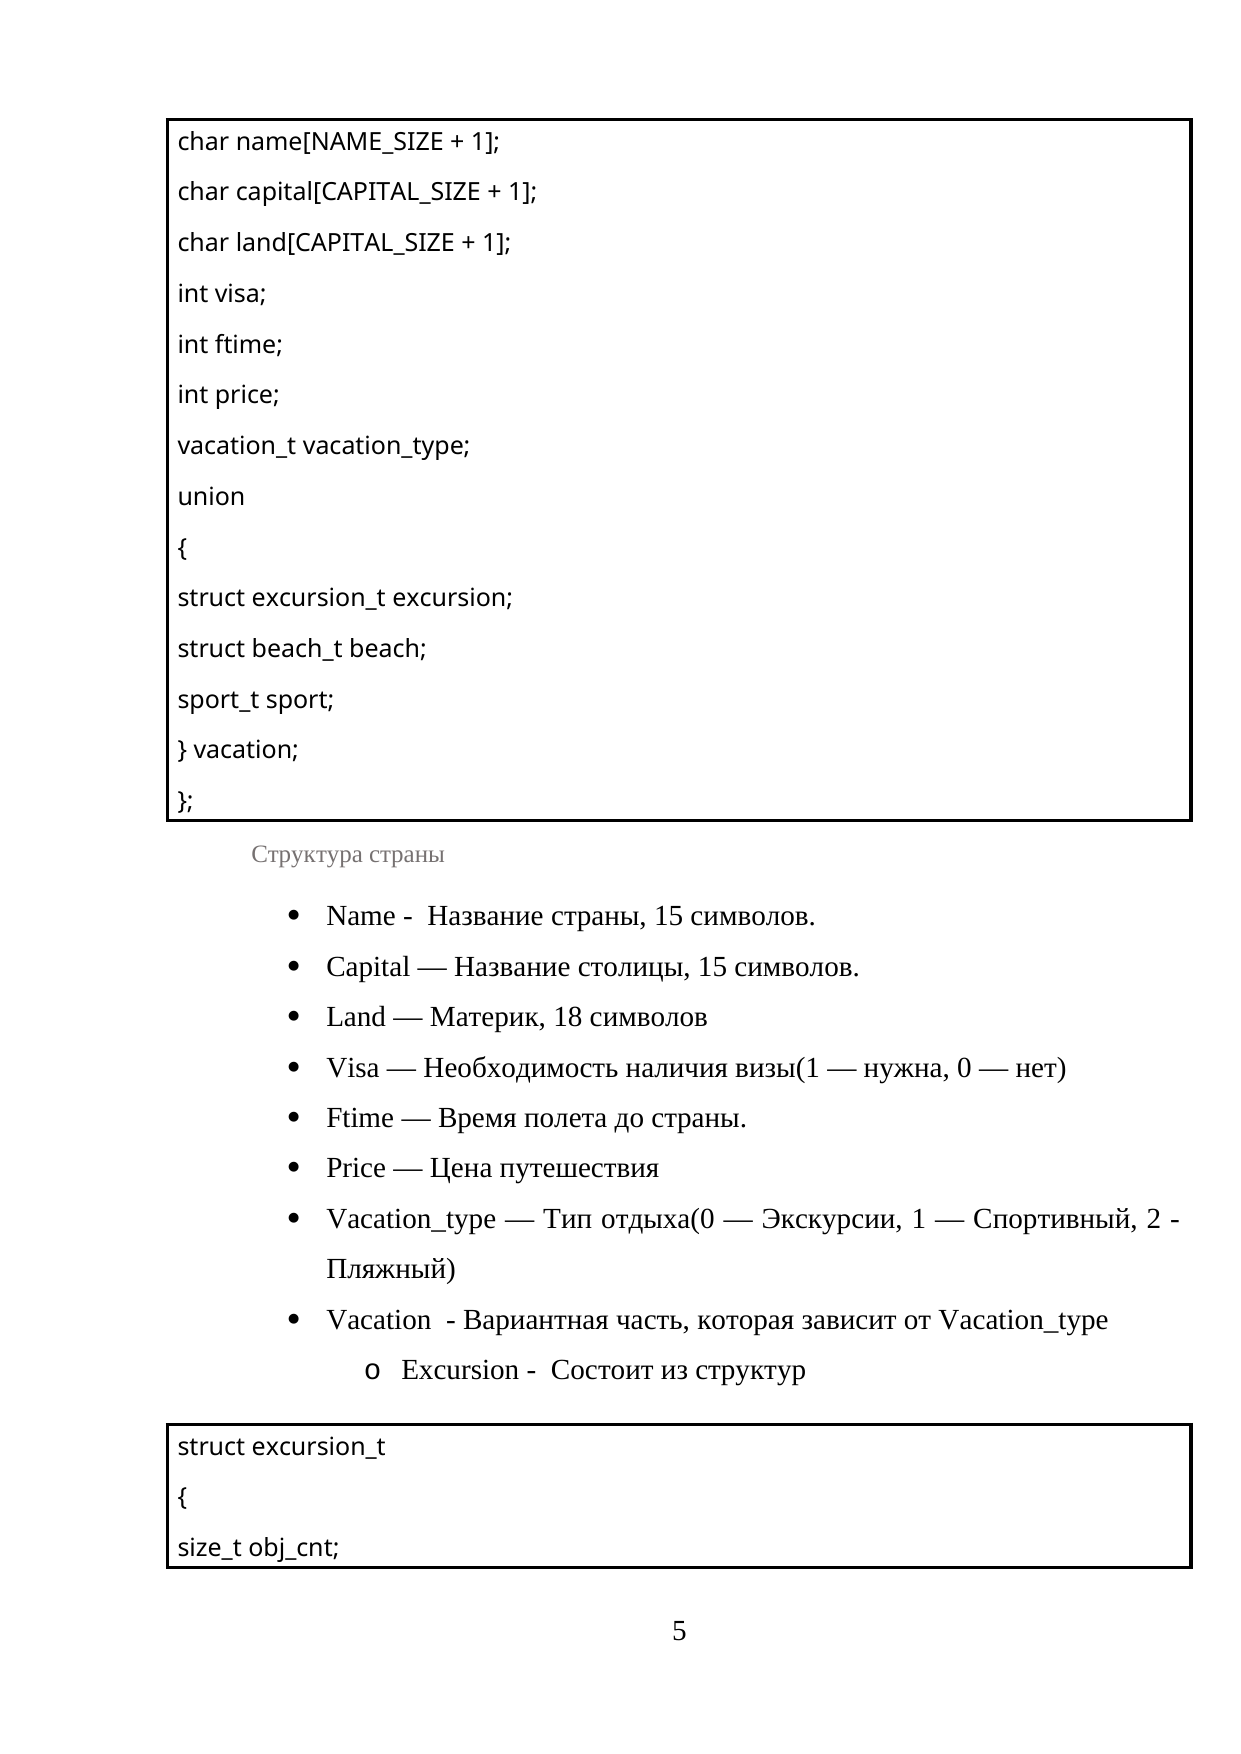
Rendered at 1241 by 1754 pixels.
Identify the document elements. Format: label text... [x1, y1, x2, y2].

list Ftime — Время полета до страны. [288, 1100, 1181, 1134]
list Vacation - Вариантная часть, которая зависит от Vacation_type [288, 1302, 1181, 1335]
text union [169, 473, 1189, 512]
text size_t obj_cnt; [169, 1524, 1189, 1566]
list Name - Название страны, 15 символов. [288, 898, 1181, 932]
text int visa; [169, 270, 1189, 309]
list Vacation_type — Тип отдыха(0 — Экскурсии, 1 — Спортивный, 2 - Пляжный) [288, 1201, 1181, 1285]
text { [169, 524, 1189, 563]
list Land — Материк, 18 символов [288, 999, 1181, 1033]
text struct excursion_t excursion; [169, 575, 1189, 614]
text int price; [169, 372, 1189, 411]
text Структура страны [177, 839, 1181, 867]
text char name[NAME_SIZE + 1]; [169, 121, 1189, 157]
text vacation_t vacation_type; [169, 422, 1189, 462]
list Visa — Необходимость наличия визы(1 — нужна, 0 — нет) [288, 1050, 1181, 1083]
list Price — Цена путешествия [288, 1151, 1181, 1184]
text sport_t sport; [169, 676, 1189, 715]
text { [169, 1474, 1189, 1513]
text } vacation; [169, 727, 1189, 766]
list Excursion - Состоит из структур [363, 1352, 1181, 1388]
text char capital[CAPITAL_SIZE + 1]; [169, 169, 1189, 208]
text int ftime; [169, 321, 1189, 360]
text }; [169, 778, 1189, 819]
text char land[CAPITAL_SIZE + 1]; [169, 219, 1189, 259]
text struct excursion_t [169, 1426, 1189, 1462]
list Capital — Название столицы, 15 символов. [288, 949, 1181, 983]
text struct beach_t beach; [169, 625, 1189, 665]
